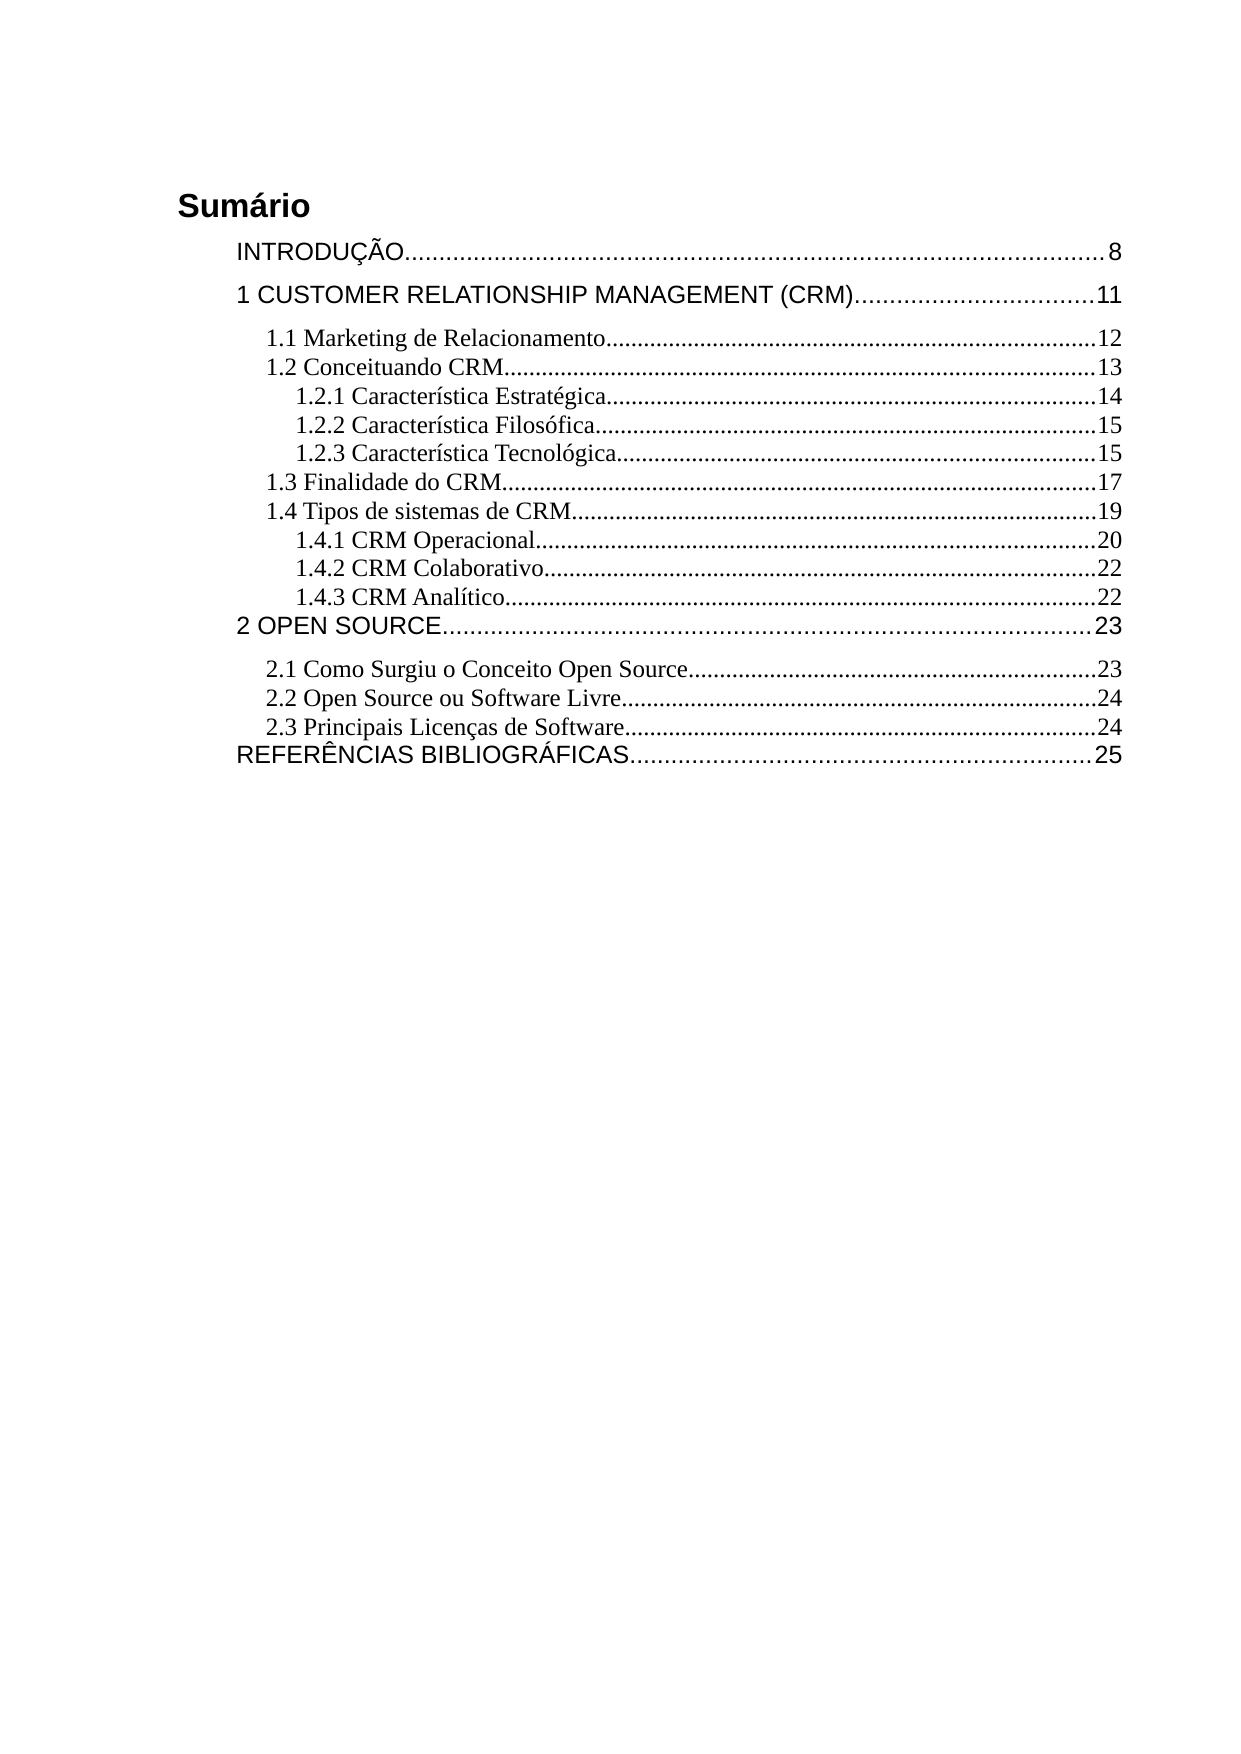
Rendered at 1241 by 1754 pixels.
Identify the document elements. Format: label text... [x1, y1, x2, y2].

text INTRODUÇÃO 8 [236, 237, 1122, 266]
text 1.4.1 CRM Operacional 20 [295, 525, 1122, 553]
text 2.2 Open Source ou Software Livre 24 [266, 683, 1122, 712]
text 1.2.1 Característica Estratégica 14 [295, 381, 1122, 410]
text 1.4 Tipos de sistemas de CRM 19 [266, 496, 1122, 525]
text 1.2.2 Característica Filosófica 15 [295, 410, 1122, 438]
text 2.3 Principais Licenças de Software 24 [266, 712, 1122, 740]
text 1.2.3 Característica Tecnológica 15 [295, 438, 1122, 467]
text 1.3 Finalidade do CRM 17 [266, 467, 1122, 496]
text 1.1 Marketing de Relacionamento 12 [266, 323, 1122, 352]
text 1.4.3 CRM Analítico 22 [295, 582, 1122, 611]
text 1 CUSTOMER RELATIONSHIP MANAGEMENT (CRM) 11 [236, 280, 1122, 309]
text REFERÊNCIAS BIBLIOGRÁFICAS 25 [236, 740, 1122, 769]
text 2.1 Como Surgiu o Conceito Open Source 23 [266, 654, 1122, 683]
text 1.4.2 CRM Colaborativo 22 [295, 553, 1122, 582]
subtitle Sumário [177, 186, 1122, 225]
text 1.2 Conceituando CRM 13 [266, 352, 1122, 381]
text 2 OPEN SOURCE 23 [236, 611, 1122, 640]
